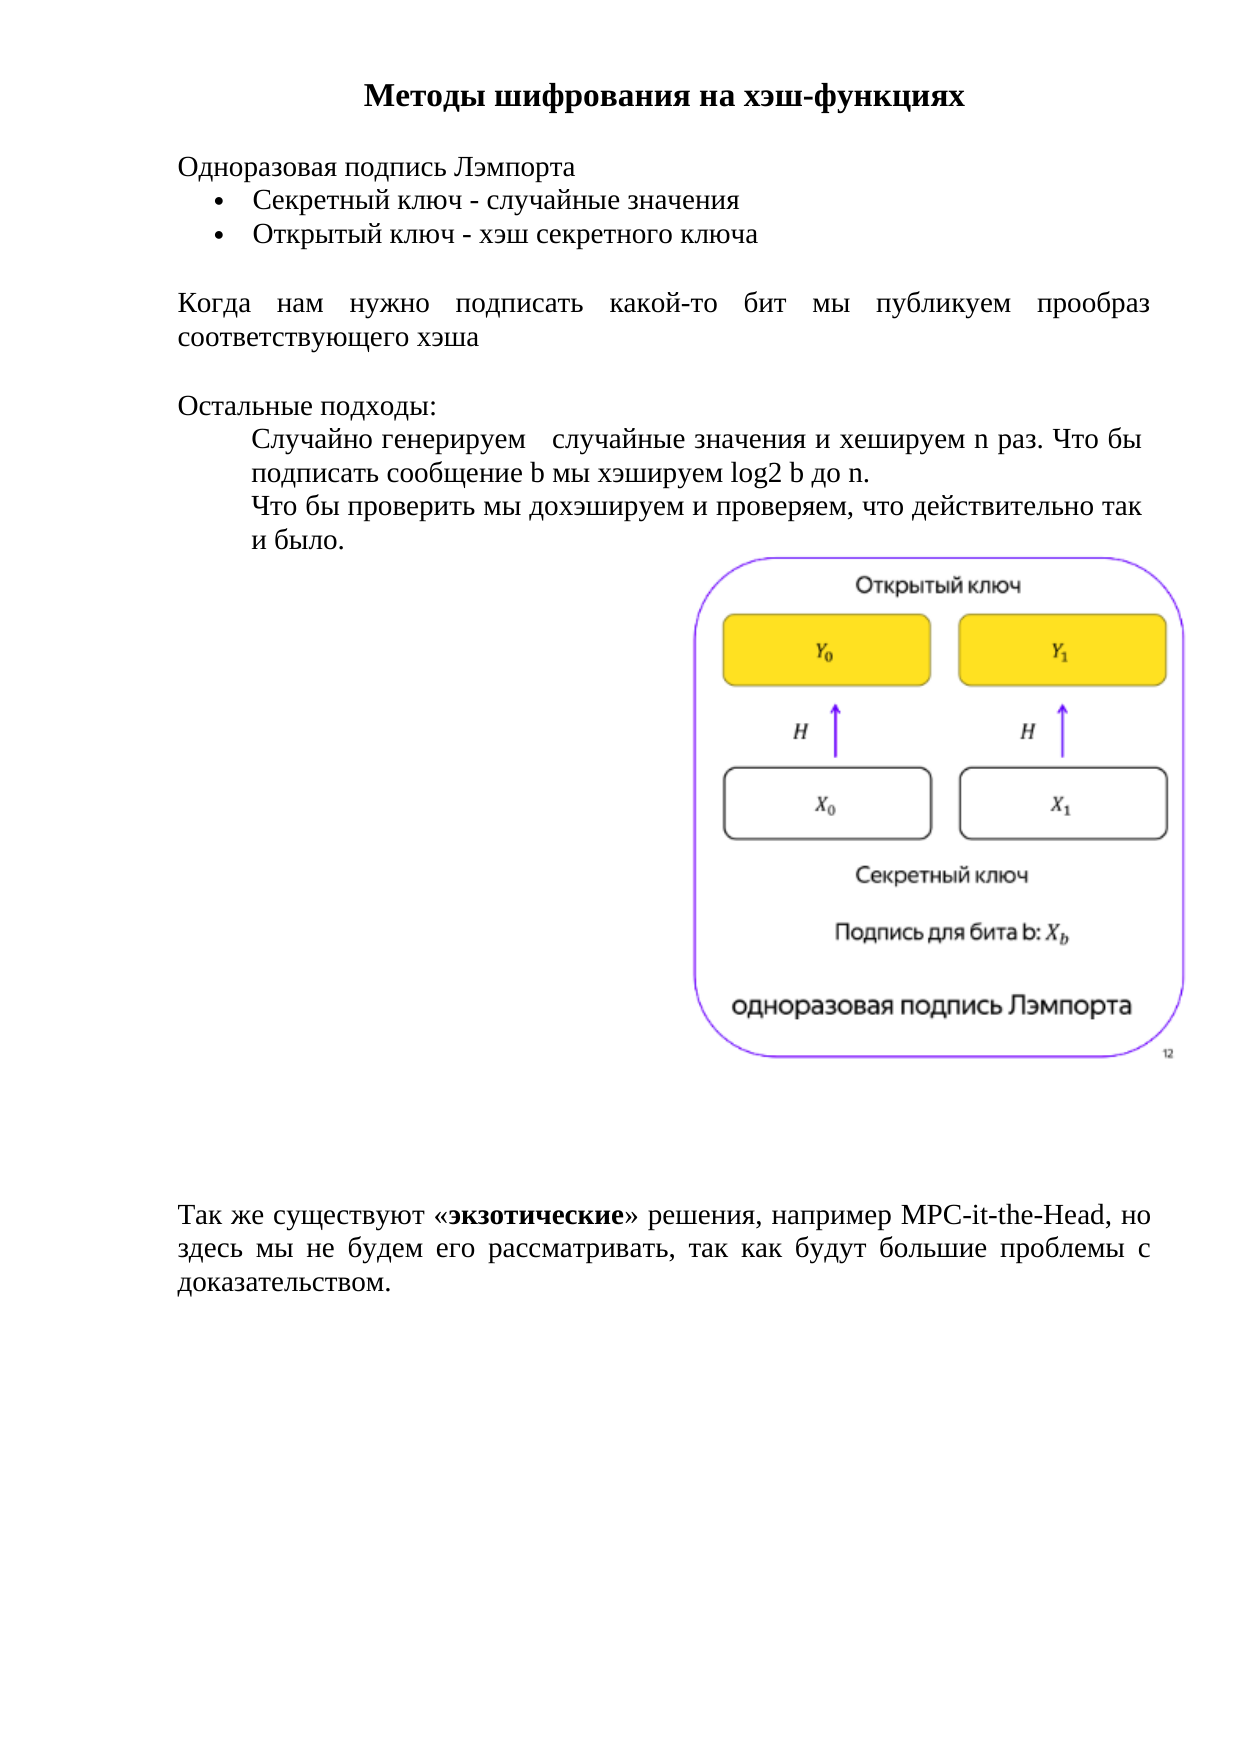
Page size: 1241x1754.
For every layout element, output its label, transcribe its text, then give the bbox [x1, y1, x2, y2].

text Методы шифрования на хэш-функциях [177, 75, 1152, 113]
list Открытый ключ - хэш секретного ключа [215, 216, 1152, 249]
list Секретный ключ - случайные значения [215, 182, 1152, 216]
text Одноразовая подпись Лэмпорта [177, 149, 1152, 182]
text Когда нам нужно подписать какой-то бит мы публикуем прообраз соответствующего хэша [177, 285, 1152, 352]
text Остальные подходы: [177, 388, 1152, 421]
text Случайно генерируем случайные значения и хешируем n раз. Что бы подписать сообщение b мы хэшируем log2 b до n. [177, 421, 1152, 488]
text Так же существуют «экзотические» решения, например MPC-it-the-Head, но здесь мы не будем его рассматривать, так как будут большие проблемы с доказательством. [177, 1197, 1152, 1297]
text Что бы проверить мы дохэшируем и проверяем, что действительно так и было. [177, 488, 1152, 556]
